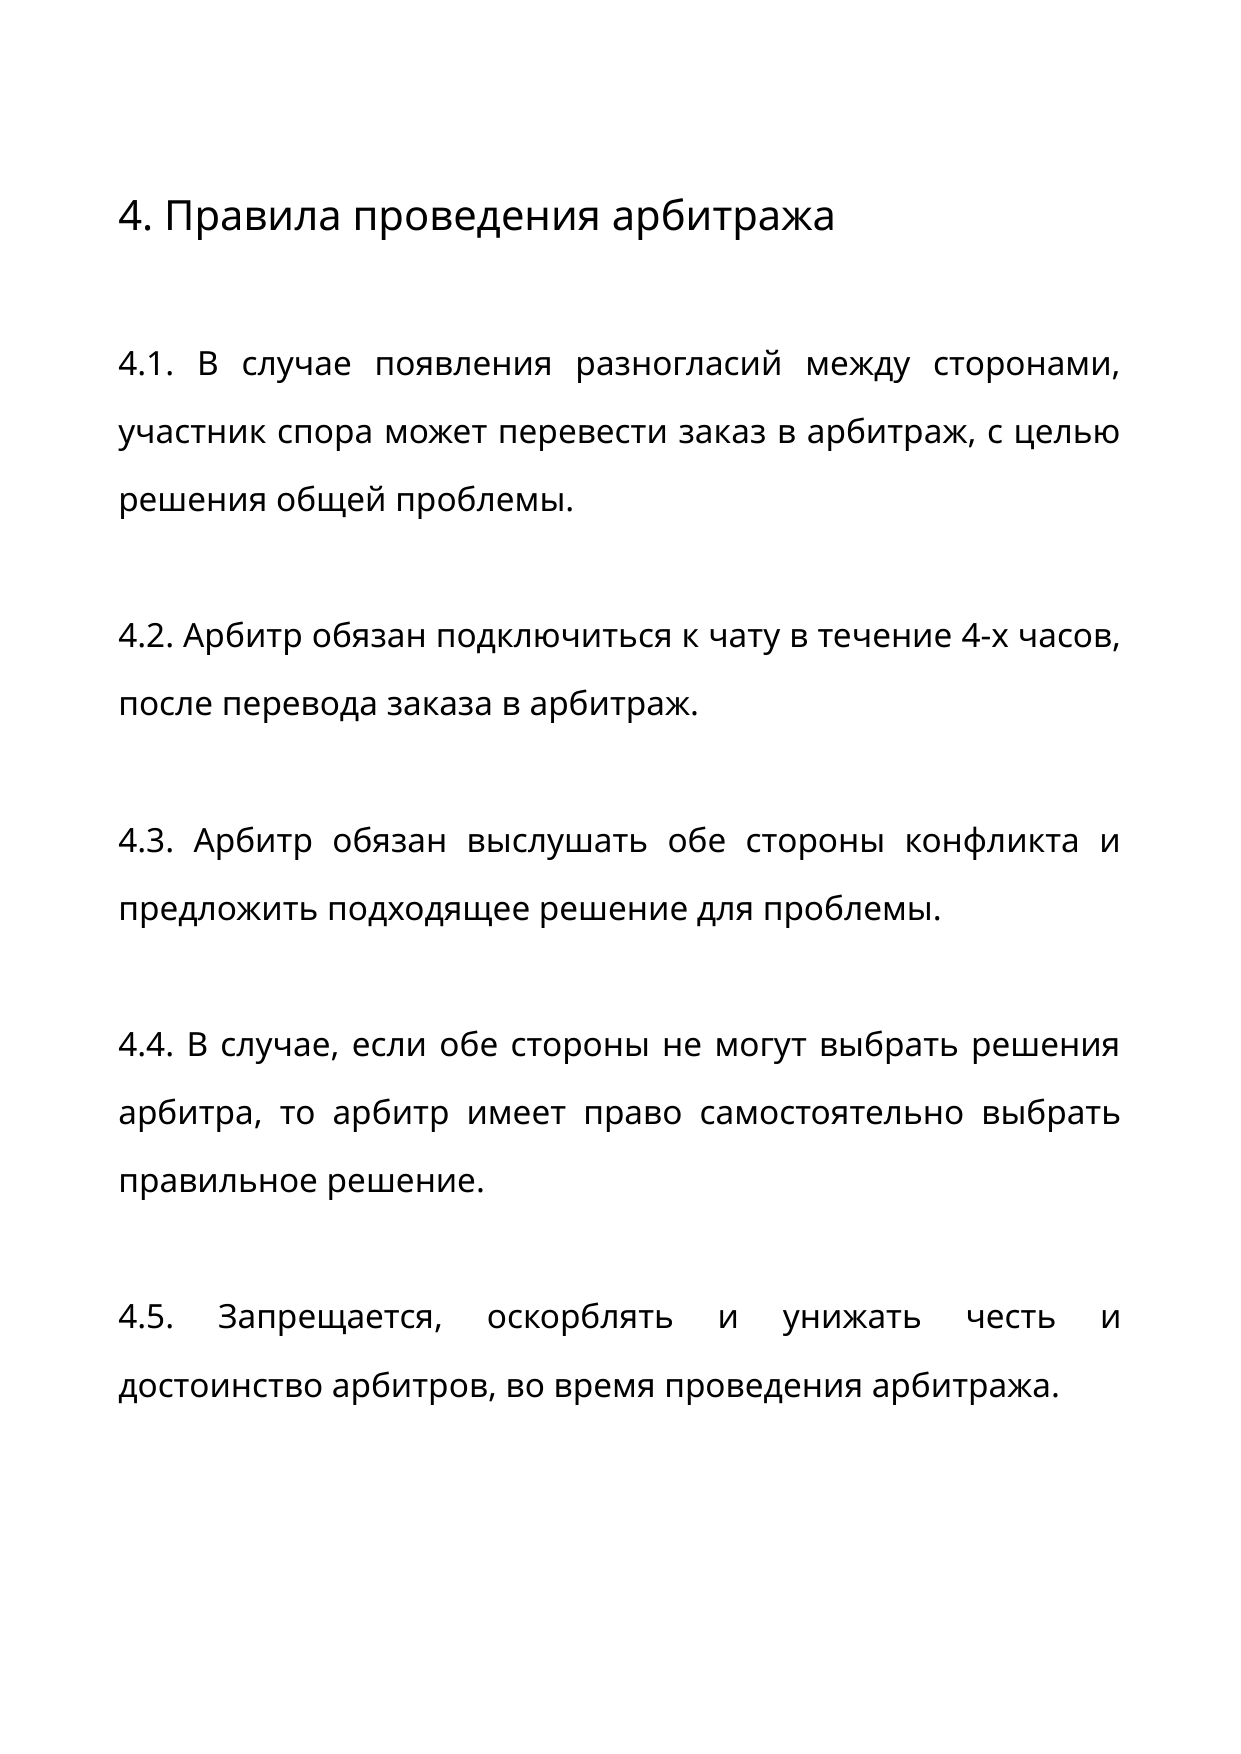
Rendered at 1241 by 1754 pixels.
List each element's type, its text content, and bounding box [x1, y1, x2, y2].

text 4.3. Арбитр обязан выслушать обе стороны конфликта и предложить подходящее решение для проблемы. [118, 816, 1122, 930]
text 4.5. Запрещается, оскорблять и унижать честь и достоинство арбитров, во время проведения арбитража. [118, 1293, 1122, 1407]
text 4.2. Арбитр обязан подключиться к чату в течение 4-х часов, после перевода заказа в арбитраж. [118, 612, 1122, 726]
text 4.1. В случае появления разногласий между сторонами, участник спора может перевести заказ в арбитраж, с целью решения общей проблемы. [118, 339, 1122, 521]
text 4.4. В случае, если обе стороны не могут выбрать решения арбитра, то арбитр имеет право самостоятельно выбрать правильное решение. [118, 1021, 1122, 1202]
text 4. Правила проведения арбитража [118, 186, 1122, 243]
